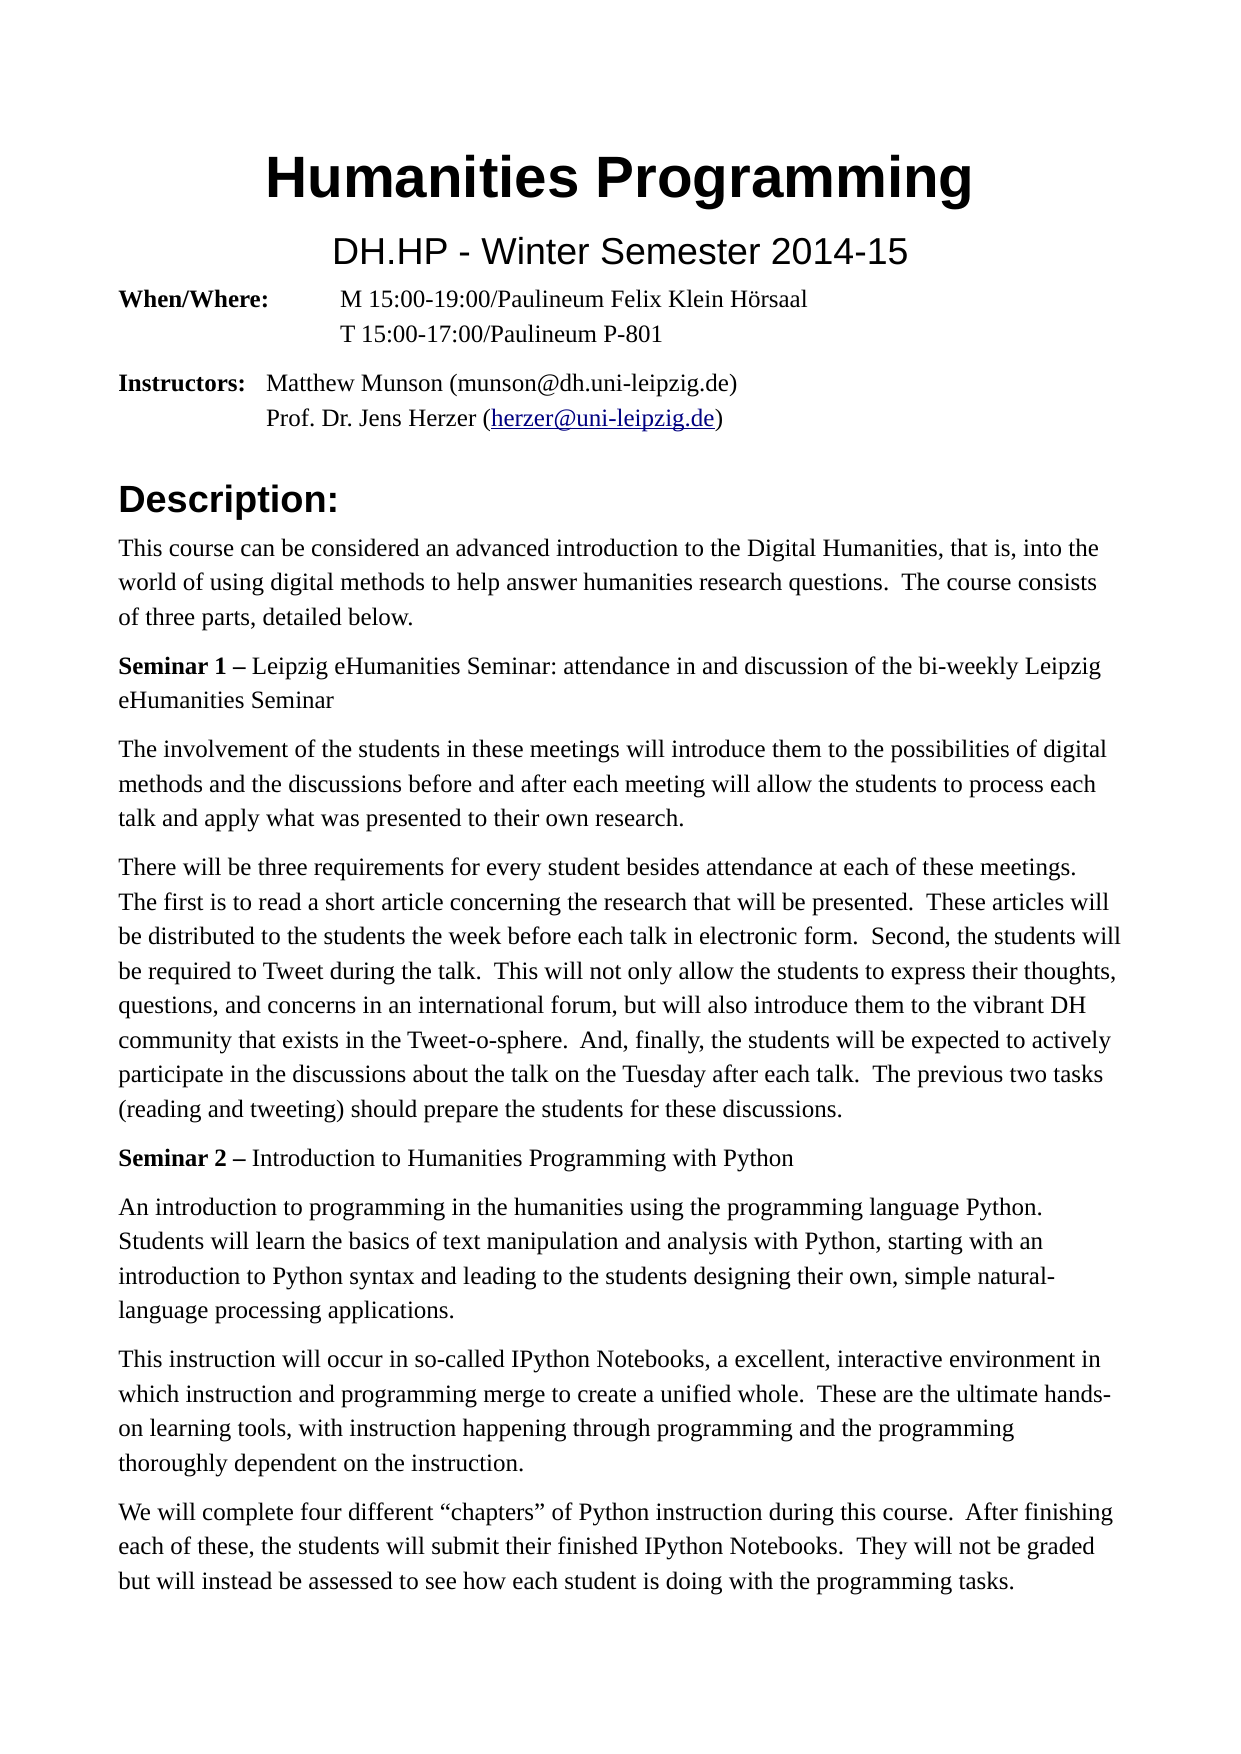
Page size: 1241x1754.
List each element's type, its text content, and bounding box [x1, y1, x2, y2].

text This instruction will occur in so-called IPython Notebooks, a excellent, interactive environment in which instruction and programming merge to create a unified whole. These are the ultimate hands-on learning tools, with instruction happening through programming and the programming thoroughly dependent on the instruction. [118, 1344, 1122, 1477]
text When/Where: M 15:00-19:00/Paulineum Felix Klein Hörsaal T 15:00-17:00/Paulineum P-801 [118, 284, 1122, 348]
title Humanities Programming [118, 143, 1122, 210]
subtitle Description: [118, 477, 1122, 520]
text An introduction to programming in the humanities using the programming language Python. Students will learn the basics of text manipulation and analysis with Python, starting with an introduction to Python syntax and leading to the students designing their own, simple natural-language processing applications. [118, 1192, 1122, 1324]
text Seminar 1 – Leipzig eHumanities Seminar: attendance in and discussion of the bi-weekly Leipzig eHumanities Seminar [118, 651, 1122, 714]
text Seminar 2 – Introduction to Humanities Programming with Python [118, 1143, 1122, 1172]
text The involvement of the students in these meetings will introduce them to the possibilities of digital methods and the discussions before and after each meeting will allow the students to process each talk and apply what was presented to their own research. [118, 734, 1122, 832]
text This course can be considered an advanced introduction to the Digital Humanities, that is, into the world of using digital methods to help answer humanities research questions. The course consists of three parts, detailed below. [118, 533, 1122, 631]
text Instructors: Matthew Munson (munson@dh.uni-leipzig.de) Prof. Dr. Jens Herzer (herzer@uni-leipzig.de) [118, 368, 1122, 431]
text There will be three requirements for every student besides attendance at each of these meetings. The first is to read a short article concerning the research that will be presented. These articles will be distributed to the students the week before each talk in electronic form. Second, the students will be required to Tweet during the talk. This will not only allow the students to express their thoughts, questions, and concerns in an international forum, but will also introduce them to the vibrant DH community that exists in the Tweet-o-sphere. And, finally, the students will be expected to actively participate in the discussions about the talk on the Tuesday after each talk. The previous two tasks (reading and tweeting) should prepare the students for these discussions. [118, 852, 1122, 1122]
subtitle DH.HP - ­Winter Semester 2014-15 [118, 229, 1122, 272]
text We will complete four different “chapters” of Python instruction during this course. After finishing each of these, the students will submit their finished IPython Notebooks. They will not be graded but will instead be assessed to see how each student is doing with the programming tasks. [118, 1497, 1122, 1594]
